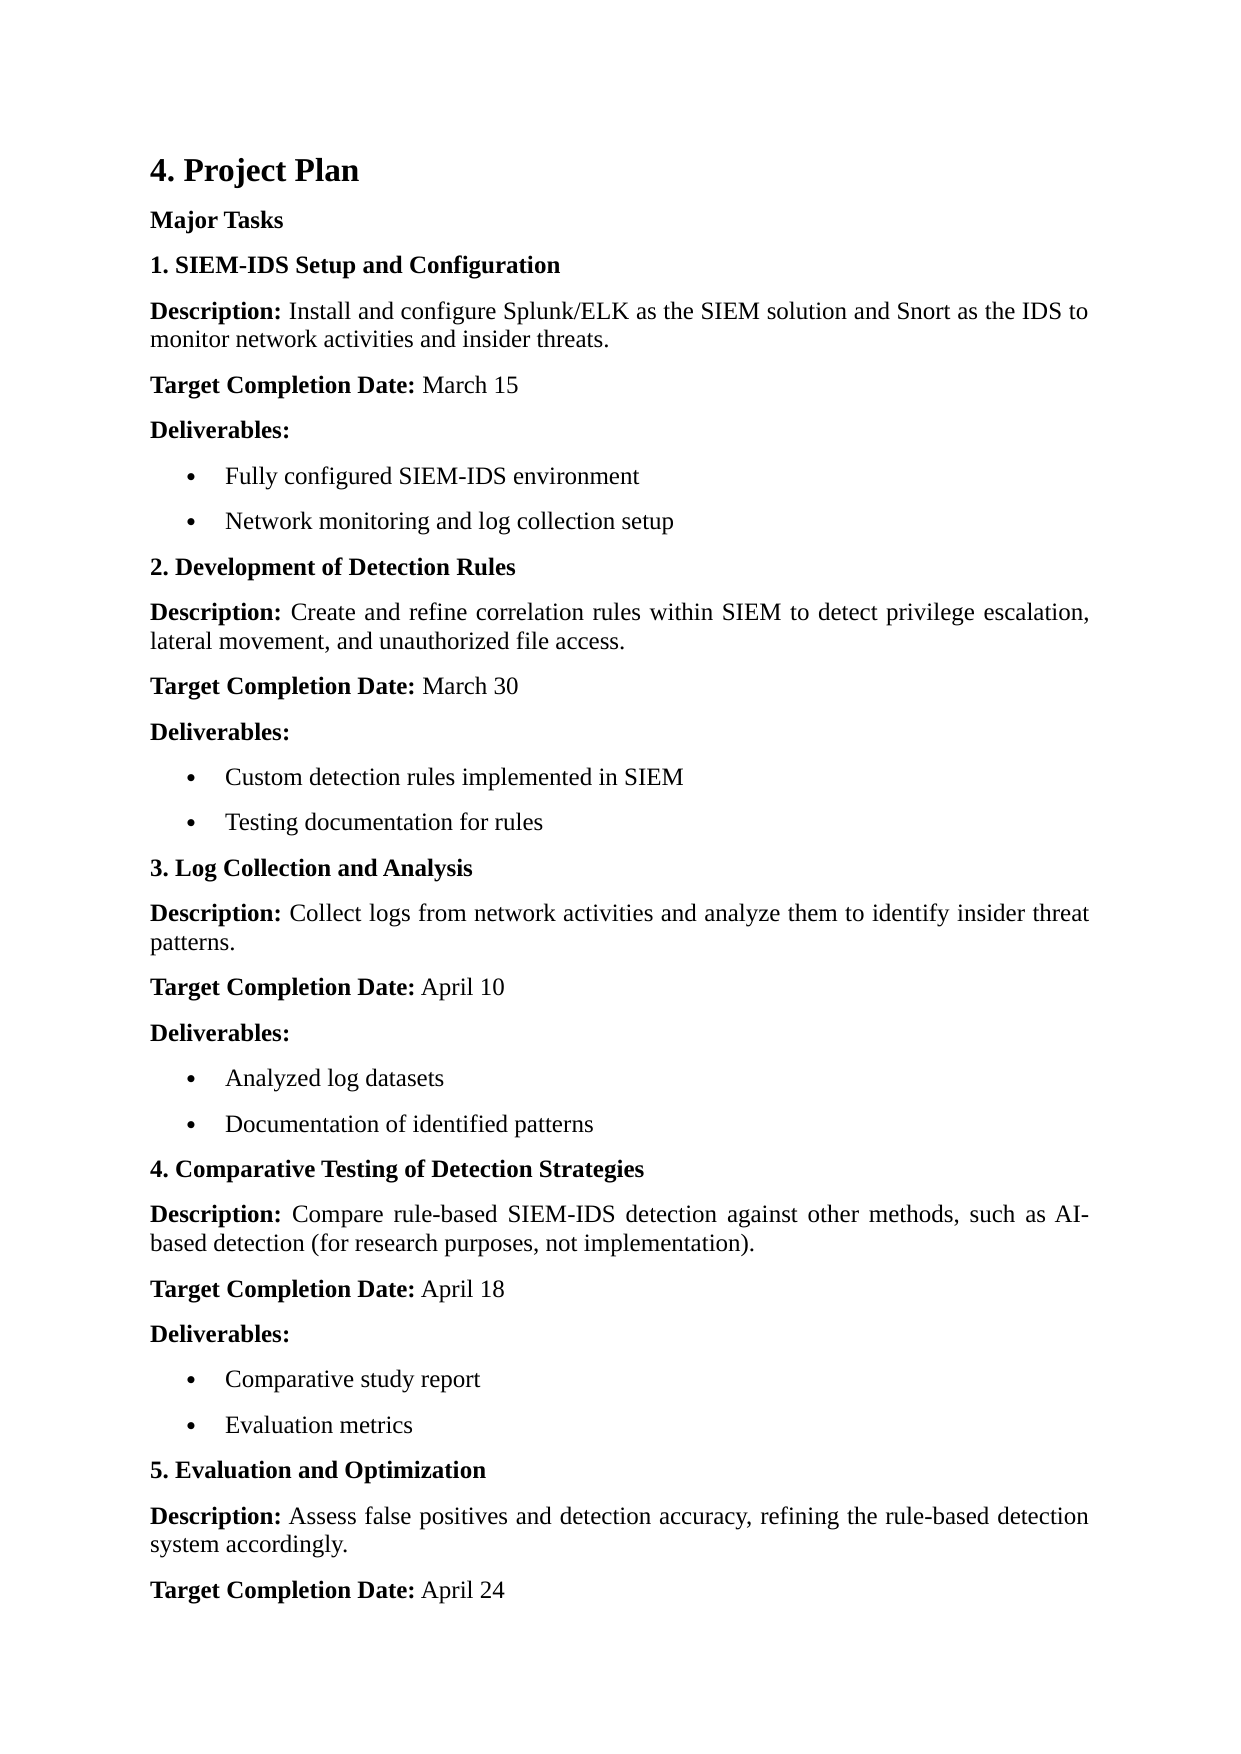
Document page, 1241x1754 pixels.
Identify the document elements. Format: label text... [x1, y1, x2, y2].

list Analyzed log datasets [187, 1063, 1090, 1092]
text Description: Collect logs from network activities and analyze them to identify insider threat patterns. [150, 898, 1090, 956]
list Fully configured SIEM-IDS environment [187, 461, 1090, 489]
text Target Completion Date: March 30 [150, 671, 1090, 700]
text 2. Development of Detection Rules [150, 552, 1090, 580]
text Target Completion Date: March 15 [150, 370, 1090, 399]
text 1. SIEM-IDS Setup and Configuration [150, 250, 1090, 279]
text Major Tasks [150, 205, 1090, 234]
text Description: Assess false positives and detection accuracy, refining the rule-based detection system accordingly. [150, 1501, 1090, 1558]
text 4. Project Plan [150, 150, 1090, 188]
text Description: Create and refine correlation rules within SIEM to detect privilege escalation, lateral movement, and unauthorized file access. [150, 597, 1090, 654]
text Target Completion Date: April 24 [150, 1575, 1090, 1604]
text Description: Install and configure Splunk/ELK as the SIEM solution and Snort as the IDS to monitor network activities and insider threats. [150, 296, 1090, 353]
text 4. Comparative Testing of Detection Strategies [150, 1154, 1090, 1183]
list Evaluation metrics [187, 1410, 1090, 1439]
list Comparative study report [187, 1364, 1090, 1393]
text 3. Log Collection and Analysis [150, 853, 1090, 882]
list Network monitoring and log collection setup [187, 506, 1090, 535]
list Custom detection rules implemented in SIEM [187, 762, 1090, 791]
text Target Completion Date: April 18 [150, 1274, 1090, 1302]
text Deliverables: [150, 1018, 1090, 1047]
text Deliverables: [150, 415, 1090, 444]
list Testing documentation for rules [187, 807, 1090, 836]
text Description: Compare rule-based SIEM-IDS detection against other methods, such as AI-based detection (for research purposes, not implementation). [150, 1199, 1090, 1257]
text Deliverables: [150, 717, 1090, 745]
list Documentation of identified patterns [187, 1109, 1090, 1137]
text Deliverables: [150, 1319, 1090, 1348]
text 5. Evaluation and Optimization [150, 1455, 1090, 1484]
text Target Completion Date: April 10 [150, 972, 1090, 1001]
